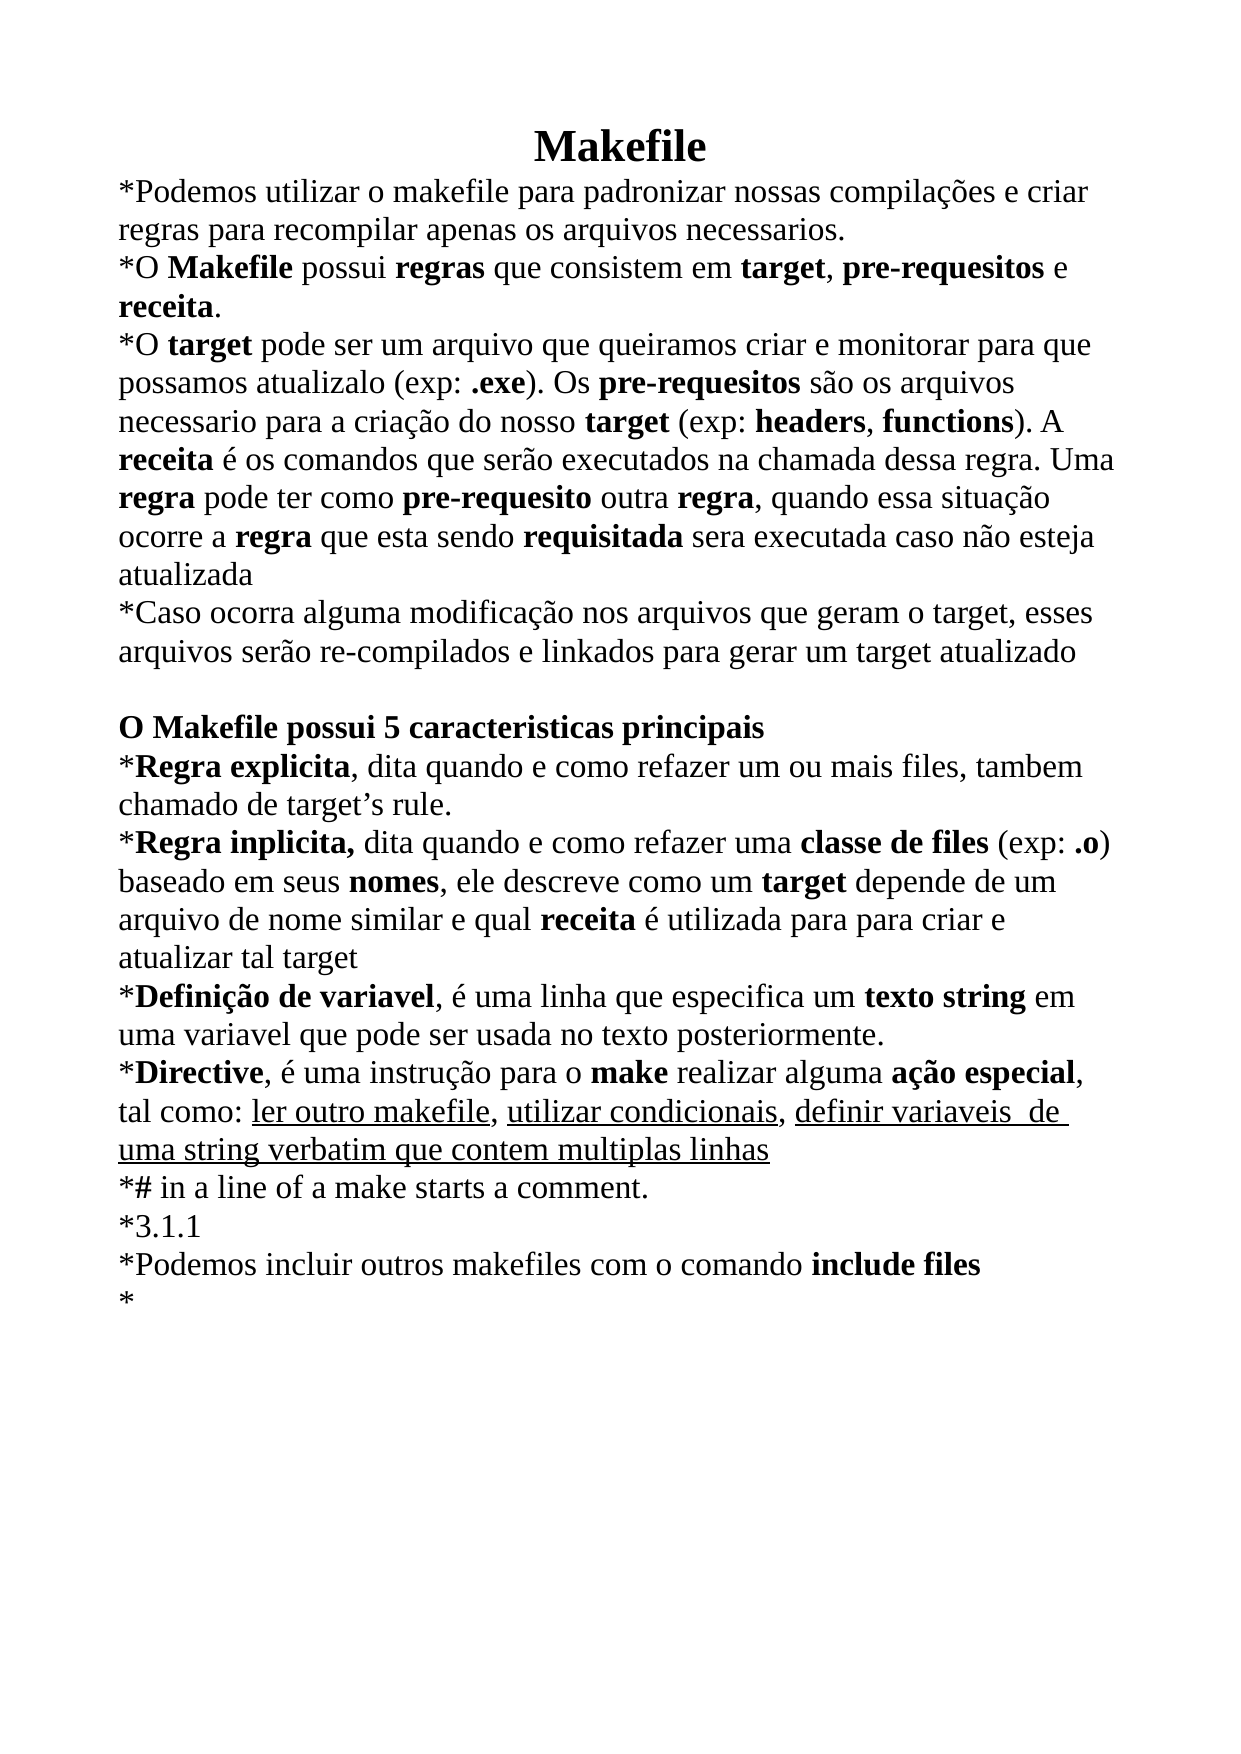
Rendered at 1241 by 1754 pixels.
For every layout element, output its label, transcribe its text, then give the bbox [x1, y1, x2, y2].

text *Caso ocorra alguma modificação nos arquivos que geram o target, esses arquivos serão re-compilados e linkados para gerar um target atualizado [118, 592, 1122, 669]
text *Directive, é uma instrução para o make realizar alguma ação especial, tal como: ler outro makefile, utilizar condicionais, definir variaveis de uma string verbatim que contem multiplas linhas [118, 1052, 1122, 1167]
text *Regra inplicita, dita quando e como refazer uma classe de files (exp: .o) baseado em seus nomes, ele descreve como um target depende de um arquivo de nome similar e qual receita é utilizada para para criar e atualizar tal target [118, 822, 1122, 976]
text *# in a line of a make starts a comment. [118, 1167, 1122, 1206]
text O Makefile possui 5 caracteristicas principais [118, 707, 1122, 746]
text *Definição de variavel, é uma linha que especifica um texto string em uma variavel que pode ser usada no texto posteriormente. [118, 976, 1122, 1052]
text *3.1.1 [118, 1206, 1122, 1244]
text *Regra explicita, dita quando e como refazer um ou mais files, tambem chamado de target’s rule. [118, 746, 1122, 822]
text *O Makefile possui regras que consistem em target, pre-requesitos e receita. [118, 247, 1122, 324]
text Makefile [118, 118, 1122, 171]
text * [118, 1282, 1122, 1321]
text *Podemos incluir outros makefiles com o comando include files [118, 1244, 1122, 1282]
text *O target pode ser um arquivo que queiramos criar e monitorar para que possamos atualizalo (exp: .exe). Os pre-requesitos são os arquivos necessario para a criação do nosso target (exp: headers, functions). A receita é os comandos que serão executados na chamada dessa regra. Uma regra pode ter como pre-requesito outra regra, quando essa situação ocorre a regra que esta sendo requisitada sera executada caso não esteja atualizada [118, 324, 1122, 592]
text *Podemos utilizar o makefile para padronizar nossas compilações e criar regras para recompilar apenas os arquivos necessarios. [118, 171, 1122, 247]
